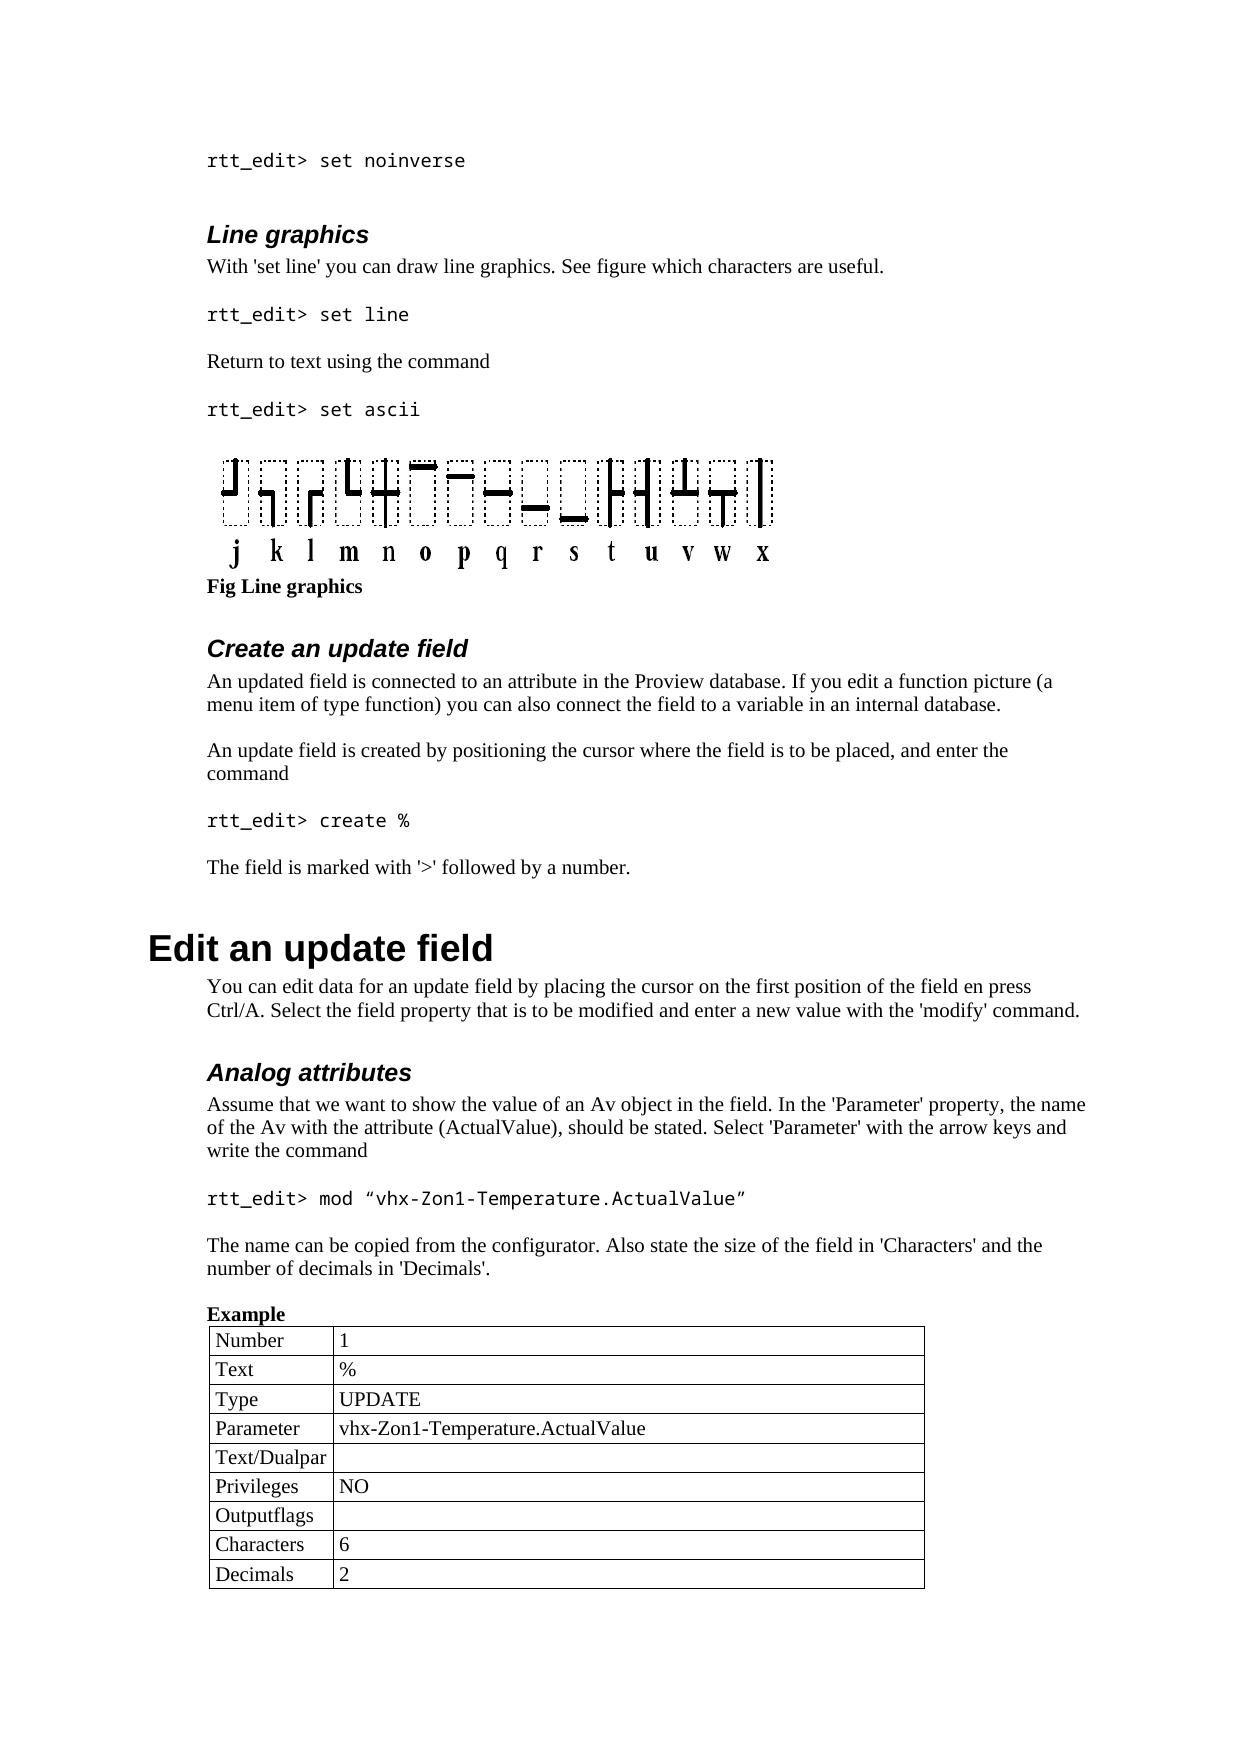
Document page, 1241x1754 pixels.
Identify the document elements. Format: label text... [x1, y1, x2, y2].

text Example [207, 1303, 1092, 1326]
table_cell Text/Dualpar [210, 1444, 333, 1472]
text rtt_edit> set noinverse [207, 148, 1092, 173]
text Assume that we want to show the value of an Av object in the field. In the 'Parameter' property, the name of the Av with the attribute (ActualValue), should be stated. Select 'Parameter' with the arrow keys and write the command [207, 1093, 1092, 1162]
text An updated field is connected to an attribute in the Proview database. If you edit a function picture (a menu item of type function) you can also connect the field to a variable in an internal database. [207, 669, 1092, 716]
table_header Number [210, 1327, 333, 1355]
picture [208, 451, 787, 575]
text Return to text using the command [207, 350, 1092, 373]
text rtt_edit> set line [207, 301, 1092, 327]
subtitle Line graphics [207, 221, 1092, 249]
table_cell Characters [210, 1531, 333, 1559]
table_cell UPDATE [334, 1385, 924, 1413]
text rtt_edit> set ascii [207, 396, 1092, 422]
text You can edit data for an update field by placing the cursor on the first position of the field en press Ctrl/A. Select the field property that is to be modified and enter a new value with the 'modify' command. [207, 975, 1092, 1021]
table_cell 2 [334, 1560, 924, 1588]
table_cell [334, 1502, 924, 1530]
table_cell Type [210, 1385, 333, 1413]
table_cell Text [210, 1356, 333, 1384]
table_cell % [334, 1356, 924, 1384]
table_cell [334, 1444, 924, 1472]
table_cell Decimals [210, 1560, 333, 1588]
table_cell vhx-Zon1-Temperature.ActualValue [334, 1414, 924, 1443]
text The name can be copied from the configurator. Also state the size of the field in 'Characters' and the number of decimals in 'Decimals'. [207, 1234, 1092, 1280]
text The field is marked with '>' followed by a number. [207, 856, 1092, 879]
subtitle Edit an update field [148, 927, 1092, 969]
table_cell Privileges [210, 1473, 333, 1501]
table_cell Parameter [210, 1414, 333, 1443]
subtitle Analog attributes [207, 1059, 1092, 1087]
text rtt_edit> mod “vhx-Zon1-Temperature.ActualValue” [207, 1185, 1092, 1211]
table_cell Outputflags [210, 1502, 333, 1530]
subtitle Create an update field [207, 635, 1092, 663]
table_cell 6 [334, 1531, 924, 1559]
text An update field is created by positioning the cursor where the field is to be placed, and enter the command [207, 738, 1092, 784]
table_header 1 [334, 1327, 924, 1355]
table_cell NO [334, 1473, 924, 1501]
text With 'set line' you can draw line graphics. See figure which characters are useful. [207, 255, 1092, 278]
text rtt_edit> create % [207, 808, 1092, 833]
text Fig Line graphics [207, 444, 1092, 598]
